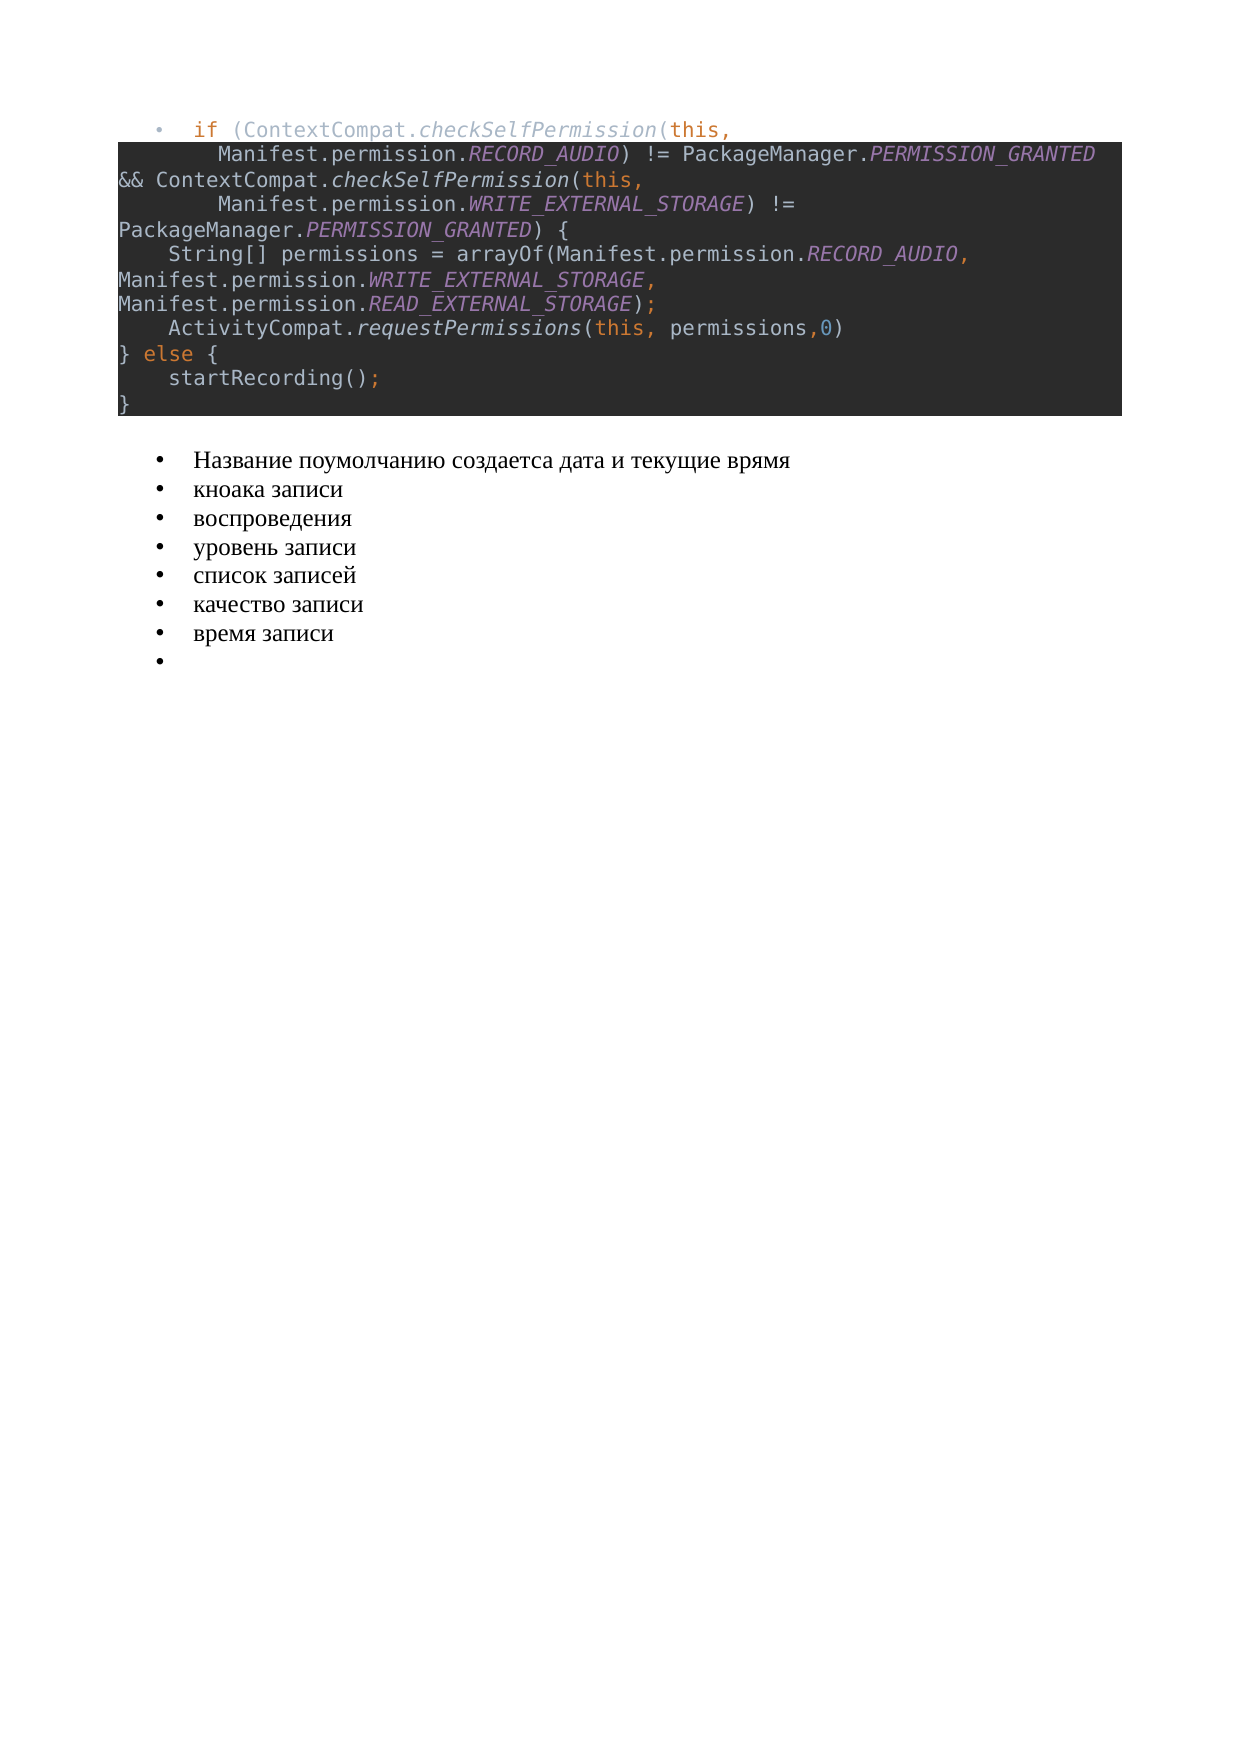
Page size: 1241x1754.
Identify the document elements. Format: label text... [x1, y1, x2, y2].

list if (ContextCompat.checkSelfPermission(this, [156, 118, 1122, 142]
text ActivityCompat.requestPermissions(this, permissions,0) [118, 316, 1122, 342]
text String[] permissions = arrayOf(Manifest.permission.RECORD_AUDIO, Manifest.permission.WRITE_EXTERNAL_STORAGE, Manifest.permission.READ_EXTERNAL_STORAGE); [118, 242, 1122, 316]
list Название поумолчанию создаетса дата и текущие врямя [156, 446, 1122, 474]
list уровень записи [156, 532, 1122, 561]
text Manifest.permission.WRITE_EXTERNAL_STORAGE) != PackageManager.PERMISSION_GRANTED) { [118, 192, 1122, 242]
text Manifest.permission.RECORD_AUDIO) != PackageManager.PERMISSION_GRANTED && ContextCompat.checkSelfPermission(this, [118, 142, 1122, 192]
text startRecording(); [118, 366, 1122, 392]
list воспроведения [156, 503, 1122, 532]
text } [118, 392, 1122, 416]
list время записи [156, 618, 1122, 647]
list список записей [156, 561, 1122, 589]
text } else { [118, 342, 1122, 366]
list качество записи [156, 589, 1122, 618]
list кноака записи [156, 474, 1122, 503]
